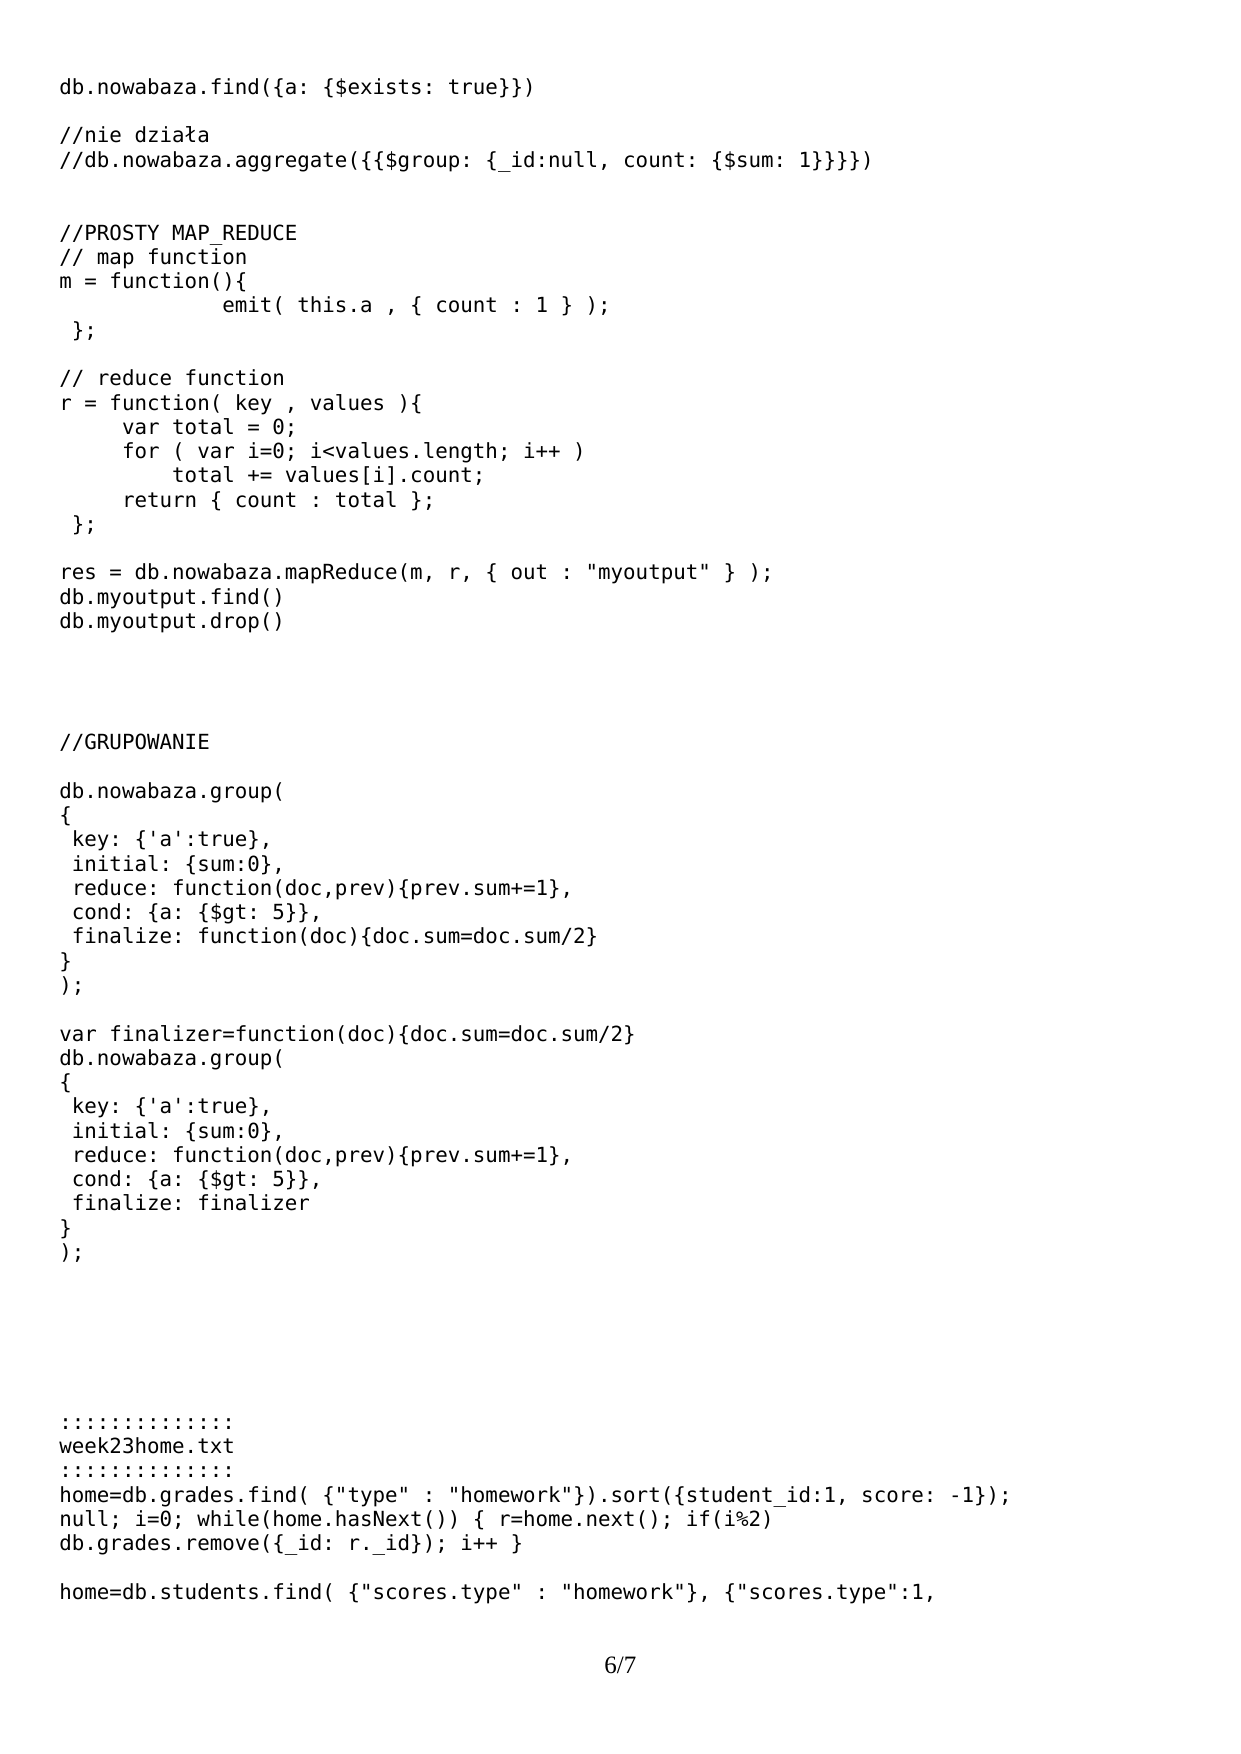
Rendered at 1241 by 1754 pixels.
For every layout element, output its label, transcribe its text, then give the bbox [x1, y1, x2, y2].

text } [59, 949, 1181, 973]
text return { count : total }; [59, 488, 1181, 512]
text //db.nowabaza.aggregate({{$group: {_id:null, count: {$sum: 1}}}}) [59, 148, 1181, 172]
text { [59, 803, 1181, 827]
text }; [59, 318, 1181, 342]
text initial: {sum:0}, [59, 852, 1181, 876]
text emit( this.a , { count : 1 } ); [59, 293, 1181, 318]
text m = function(){ [59, 269, 1181, 293]
text cond: {a: {$gt: 5}}, [59, 1167, 1181, 1191]
text db.grades.remove({_id: r._id}); i++ } [59, 1531, 1181, 1556]
text //nie działa [59, 123, 1181, 148]
text r = function( key , values ){ [59, 391, 1181, 415]
text db.nowabaza.find({a: {$exists: true}}) [59, 75, 1181, 99]
text res = db.nowabaza.mapReduce(m, r, { out : "myoutput" } ); [59, 560, 1181, 585]
text //GRUPOWANIE [59, 730, 1181, 754]
text ); [59, 1240, 1181, 1264]
text { [59, 1070, 1181, 1094]
text finalize: function(doc){doc.sum=doc.sum/2} [59, 924, 1181, 949]
text db.myoutput.drop() [59, 609, 1181, 633]
text null; i=0; while(home.hasNext()) { r=home.next(); if(i%2) [59, 1507, 1181, 1531]
text key: {'a':true}, [59, 1094, 1181, 1119]
text ); [59, 973, 1181, 997]
text finalize: finalizer [59, 1191, 1181, 1216]
text :::::::::::::: [59, 1458, 1181, 1483]
text }; [59, 512, 1181, 536]
text week23home.txt [59, 1434, 1181, 1458]
text cond: {a: {$gt: 5}}, [59, 900, 1181, 924]
text db.nowabaza.group( [59, 779, 1181, 803]
text var total = 0; [59, 415, 1181, 439]
text db.nowabaza.group( [59, 1046, 1181, 1070]
text key: {'a':true}, [59, 827, 1181, 852]
text // reduce function [59, 366, 1181, 391]
text initial: {sum:0}, [59, 1119, 1181, 1143]
text for ( var i=0; i<values.length; i++ ) [59, 439, 1181, 463]
text reduce: function(doc,prev){prev.sum+=1}, [59, 1143, 1181, 1167]
text var finalizer=function(doc){doc.sum=doc.sum/2} [59, 1022, 1181, 1046]
text total += values[i].count; [59, 463, 1181, 488]
text db.myoutput.find() [59, 585, 1181, 609]
text reduce: function(doc,prev){prev.sum+=1}, [59, 876, 1181, 900]
text home=db.grades.find( {"type" : "homework"}).sort({student_id:1, score: -1}); [59, 1483, 1181, 1507]
text home=db.students.find( {"scores.type" : "homework"}, {"scores.type":1, [59, 1580, 1181, 1604]
text } [59, 1216, 1181, 1240]
text :::::::::::::: [59, 1410, 1181, 1434]
text //PROSTY MAP_REDUCE [59, 221, 1181, 245]
text // map function [59, 245, 1181, 269]
